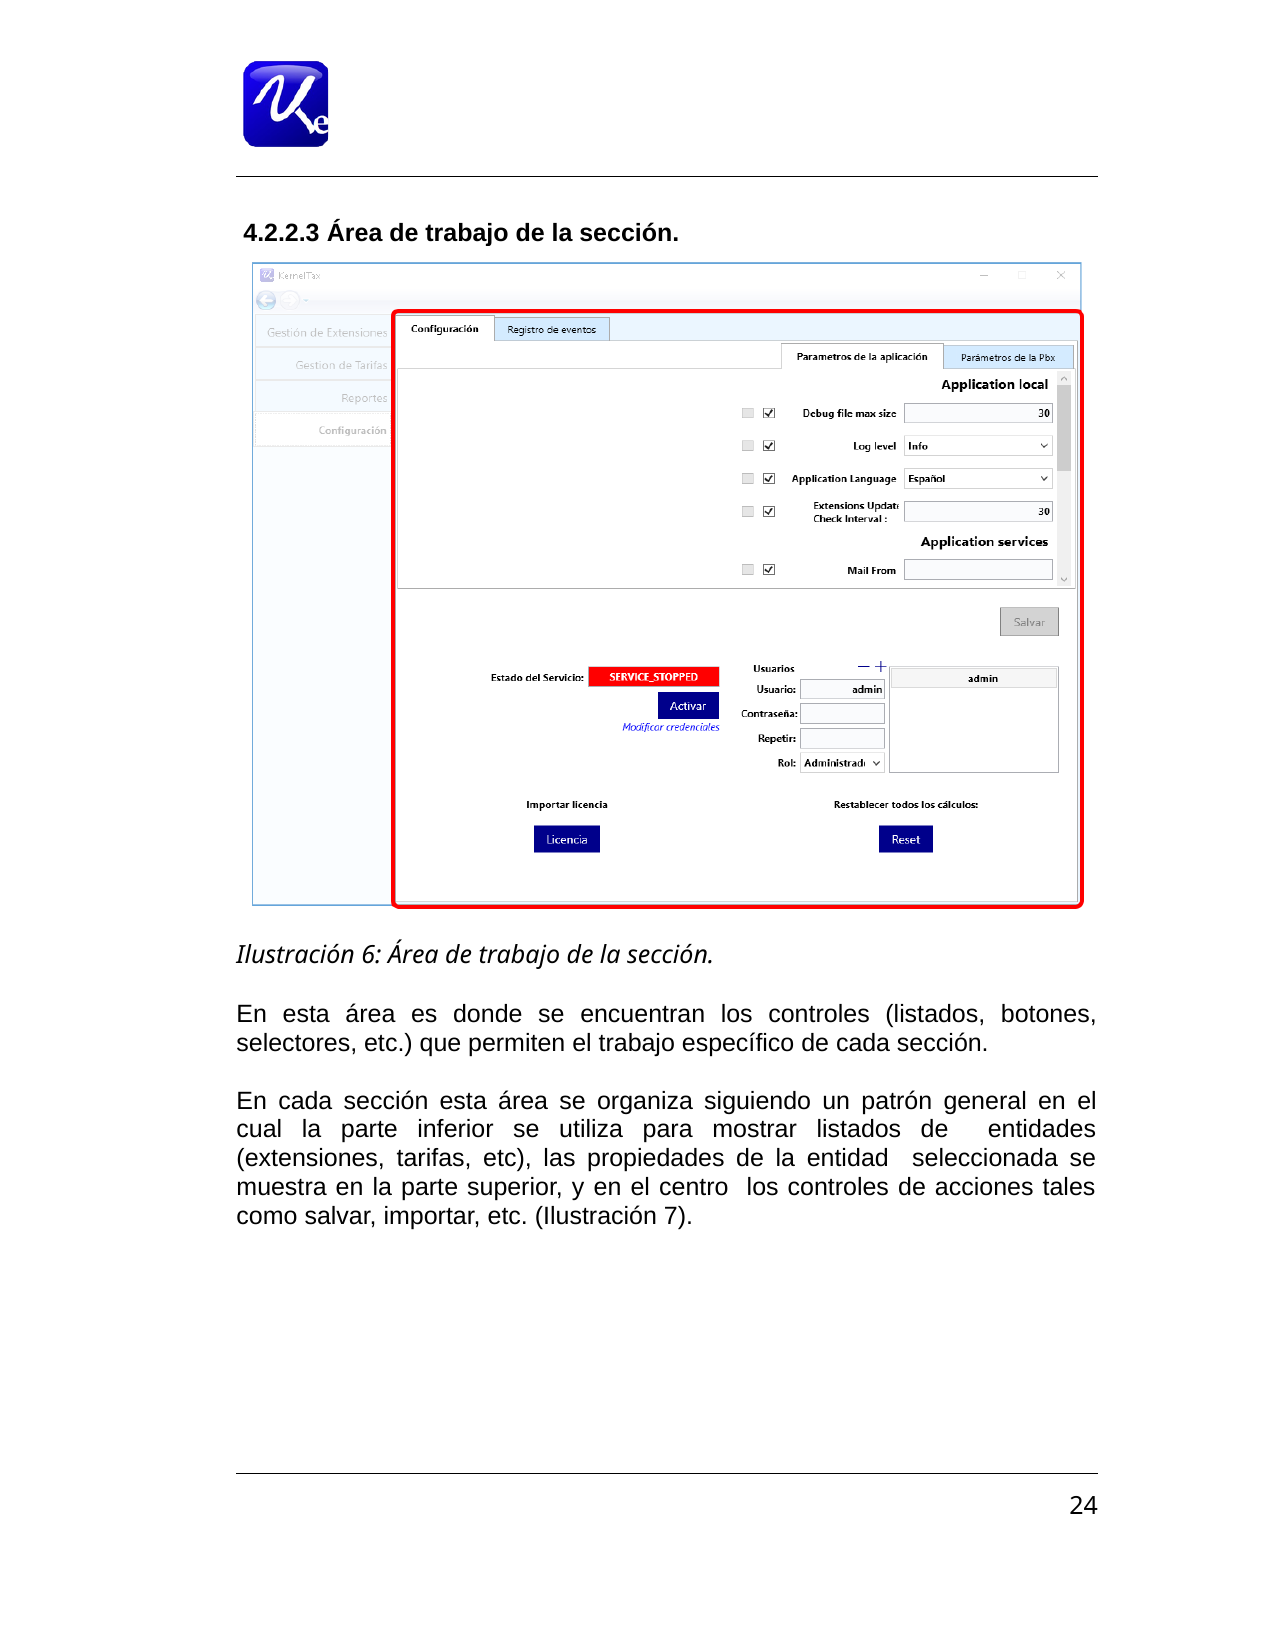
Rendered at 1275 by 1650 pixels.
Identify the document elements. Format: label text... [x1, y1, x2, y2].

text En cada sección esta área se organiza siguiendo un patrón general en el cual la parte inferior se utiliza para mostrar listados de entidades (extensiones, tarifas, etc), las propiedades de la entidad seleccionada se muestra en la parte superior, y en el centro los controles de acciones tales como salvar, importar, etc. (Ilustración 7). [236, 1086, 1098, 1229]
list Área de trabajo de la sección. [236, 218, 1098, 246]
text Ilustración 6: Área de trabajo de la sección. [236, 920, 1098, 971]
text En esta área es donde se encuentran los controles (listados, botones, selectores, etc.) que permiten el trabajo específico de cada sección. [236, 999, 1098, 1057]
picture [243, 61, 329, 147]
picture [236, 246, 1098, 920]
